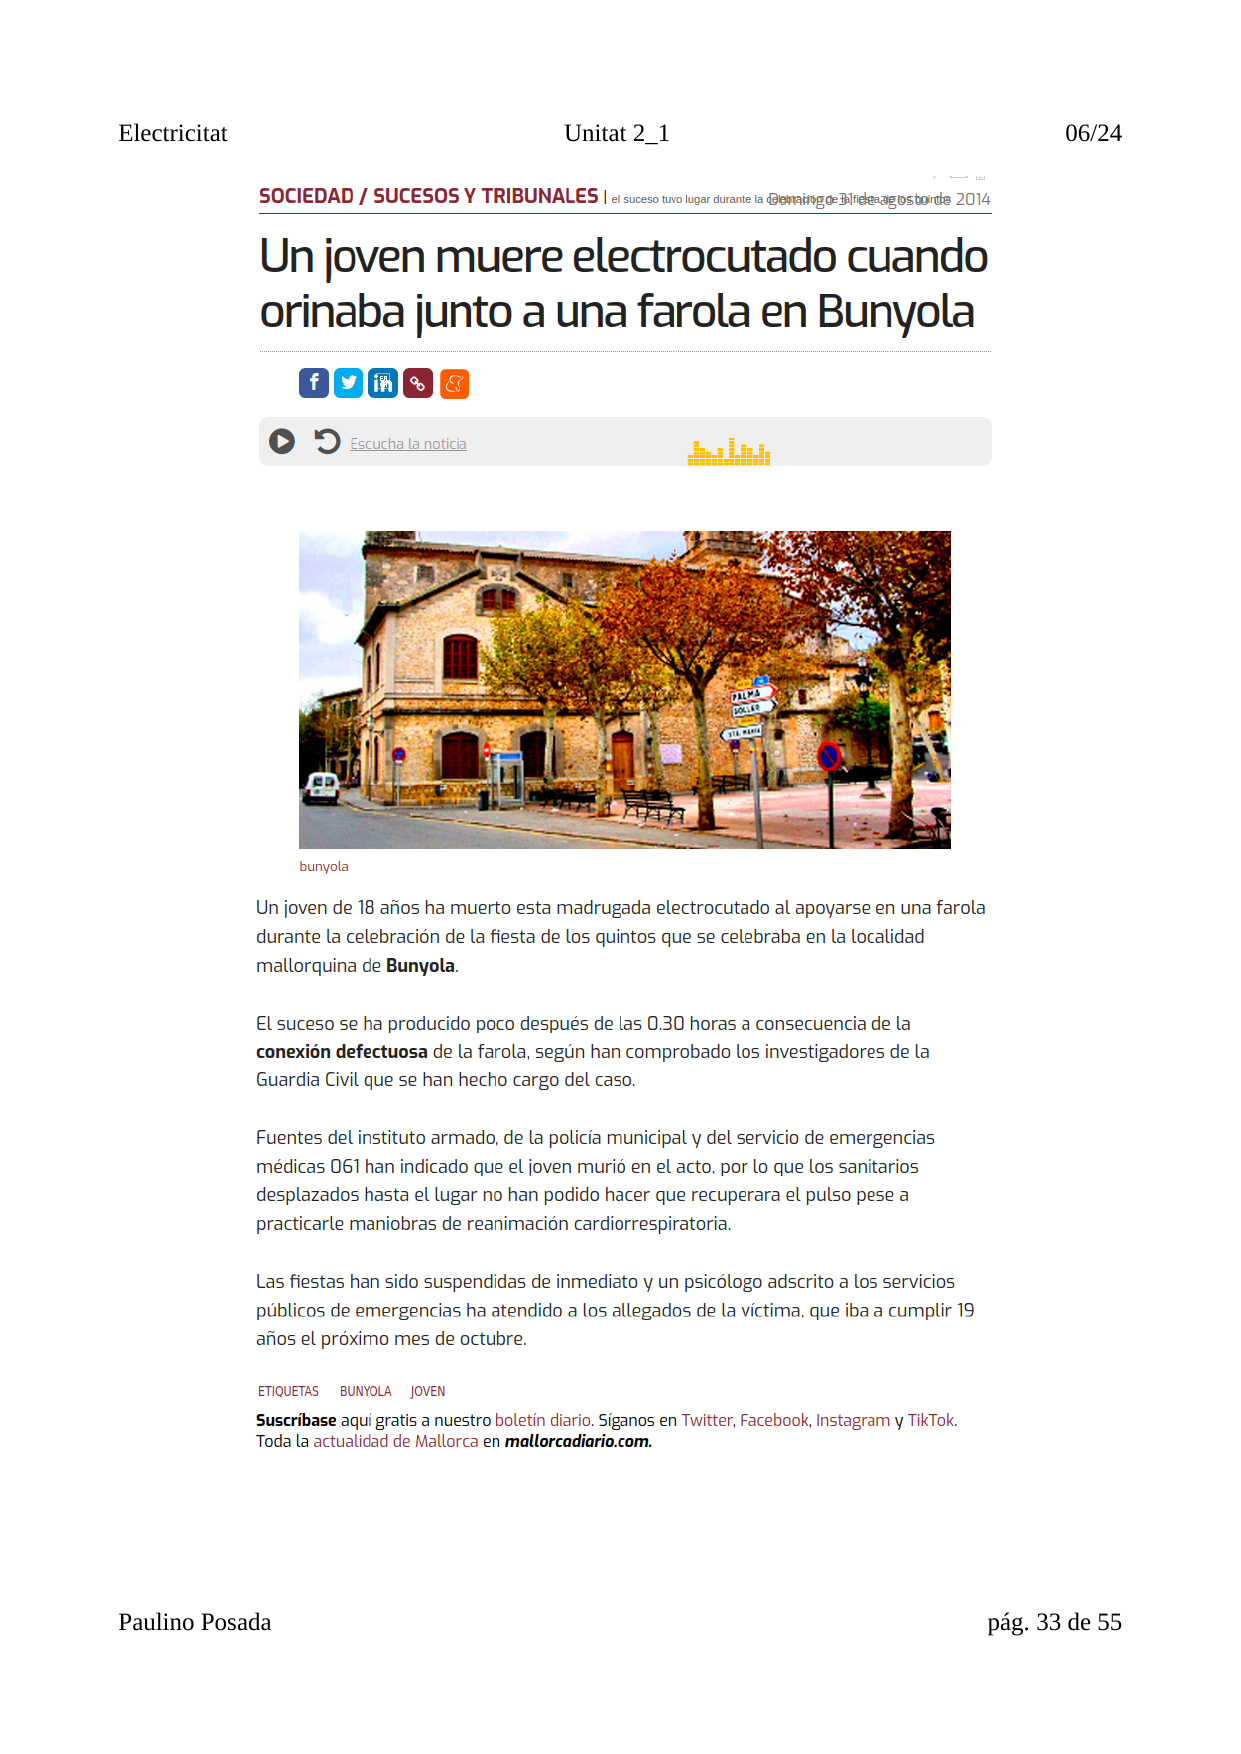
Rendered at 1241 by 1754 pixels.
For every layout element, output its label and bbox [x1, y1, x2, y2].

picture [245, 176, 995, 1459]
